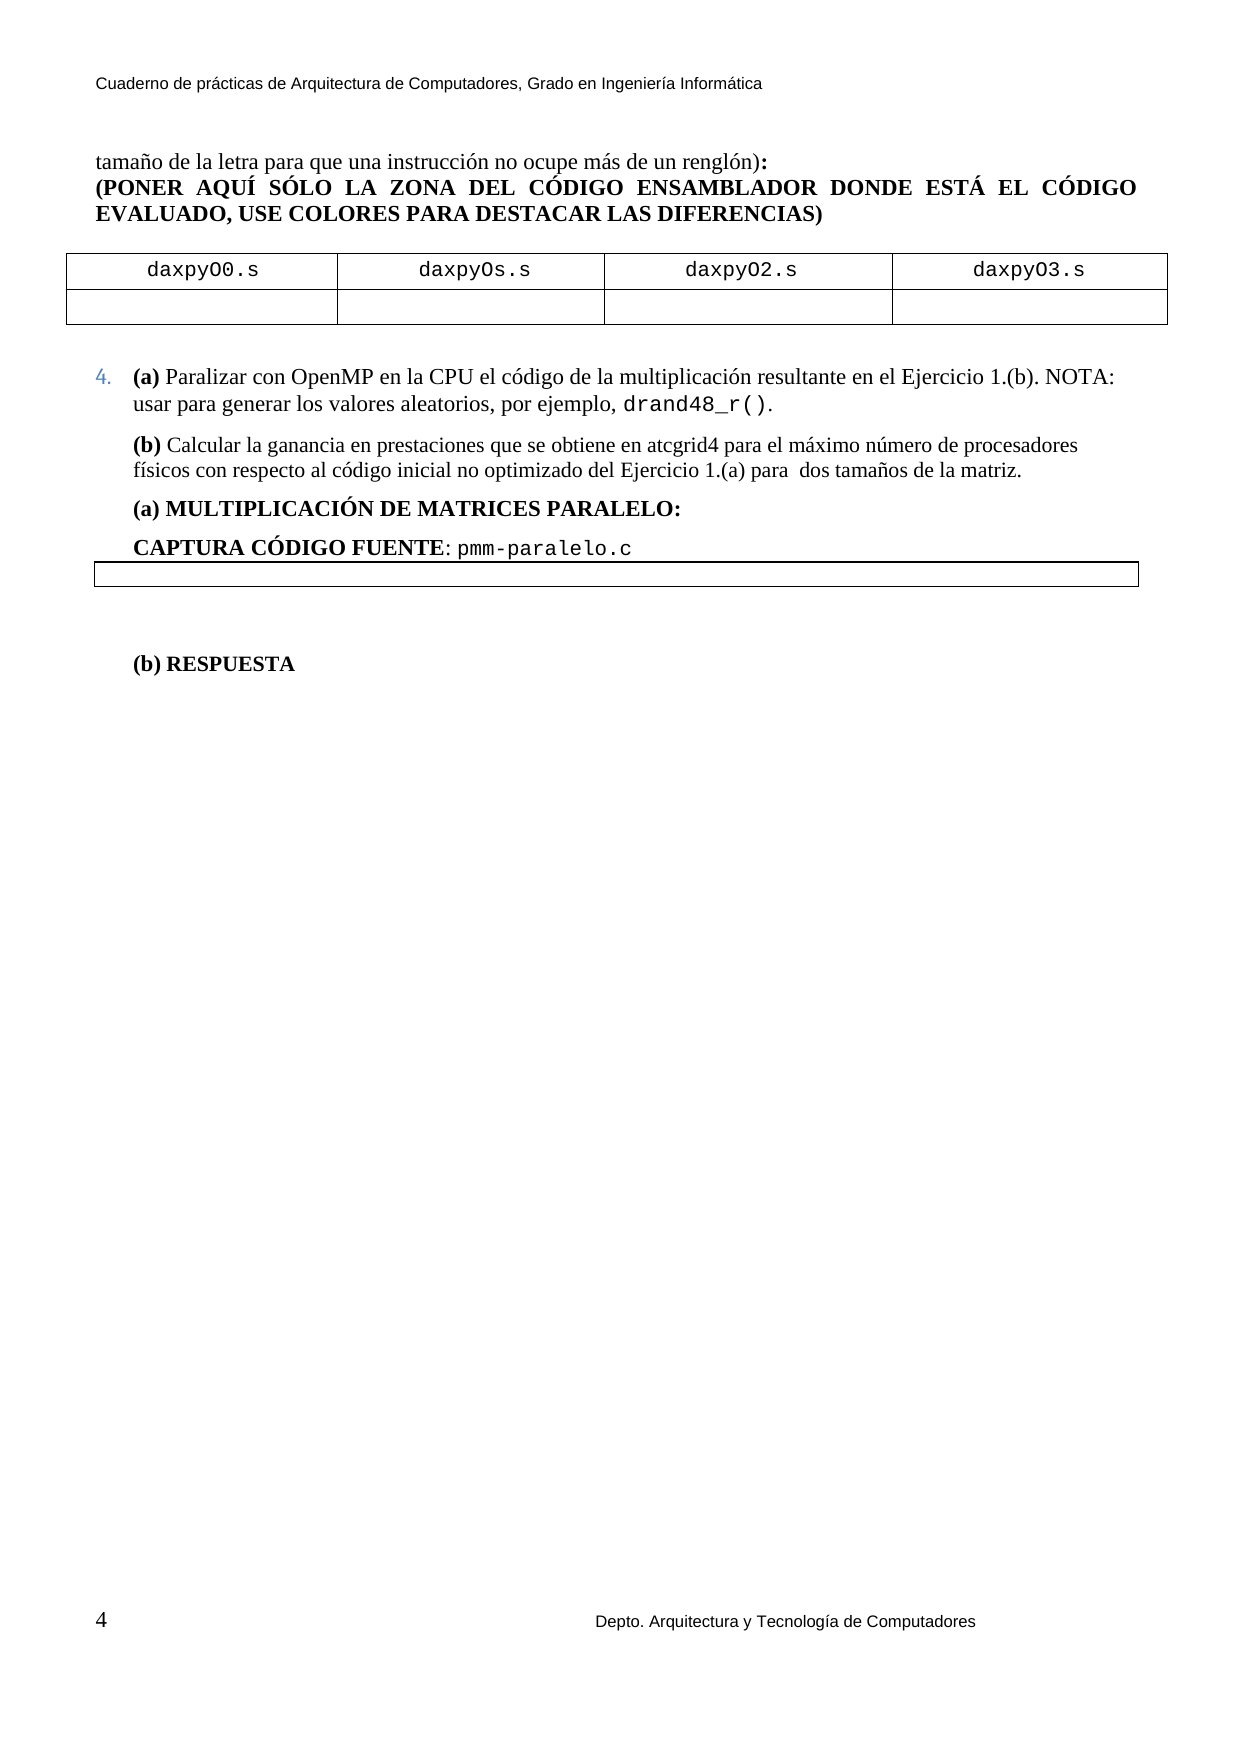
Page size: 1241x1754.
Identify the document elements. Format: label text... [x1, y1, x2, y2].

text (PONER AQUÍ SÓLO LA ZONA DEL CÓDIGO ENSAMBLADOR DONDE ESTÁ EL CÓDIGO EVALUADO, USE COLORES PARA DESTACAR LAS DIFERENCIAS) [95, 174, 1137, 227]
list (a) Paralizar con OpenMP en la CPU el código de la multiplicación resultante en el Ejercicio 1.(b). NOTA: usar para generar los valores aleatorios, por ejemplo, drand48_r(). [95, 363, 1137, 418]
text tamaño de la letra para que una instrucción no ocupe más de un renglón): [95, 148, 1137, 174]
table_header daxpyO2.s [605, 254, 892, 289]
list CAPTURA CÓDIGO FUENTE: pmm-paralelo.c [133, 534, 1137, 561]
list (b) RESPUESTA [133, 650, 1137, 677]
list (b) Calcular la ganancia en prestaciones que se obtiene en atcgrid4 para el máximo número de procesadores físicos con respecto al código inicial no optimizado del Ejercicio 1.(a) para dos tamaños de la matriz. [95, 431, 1137, 482]
table_header [95, 563, 1138, 586]
table_cell [338, 290, 604, 324]
table_header daxpyO3.s [893, 254, 1167, 289]
table_cell [893, 290, 1167, 324]
list (a) MULTIPLICACIÓN DE MATRICES PARALELO: [133, 495, 1137, 521]
table_cell [605, 290, 892, 324]
table_header daxpyOs.s [338, 254, 604, 289]
table_header daxpyO0.s [67, 254, 337, 289]
table_cell [67, 290, 337, 324]
